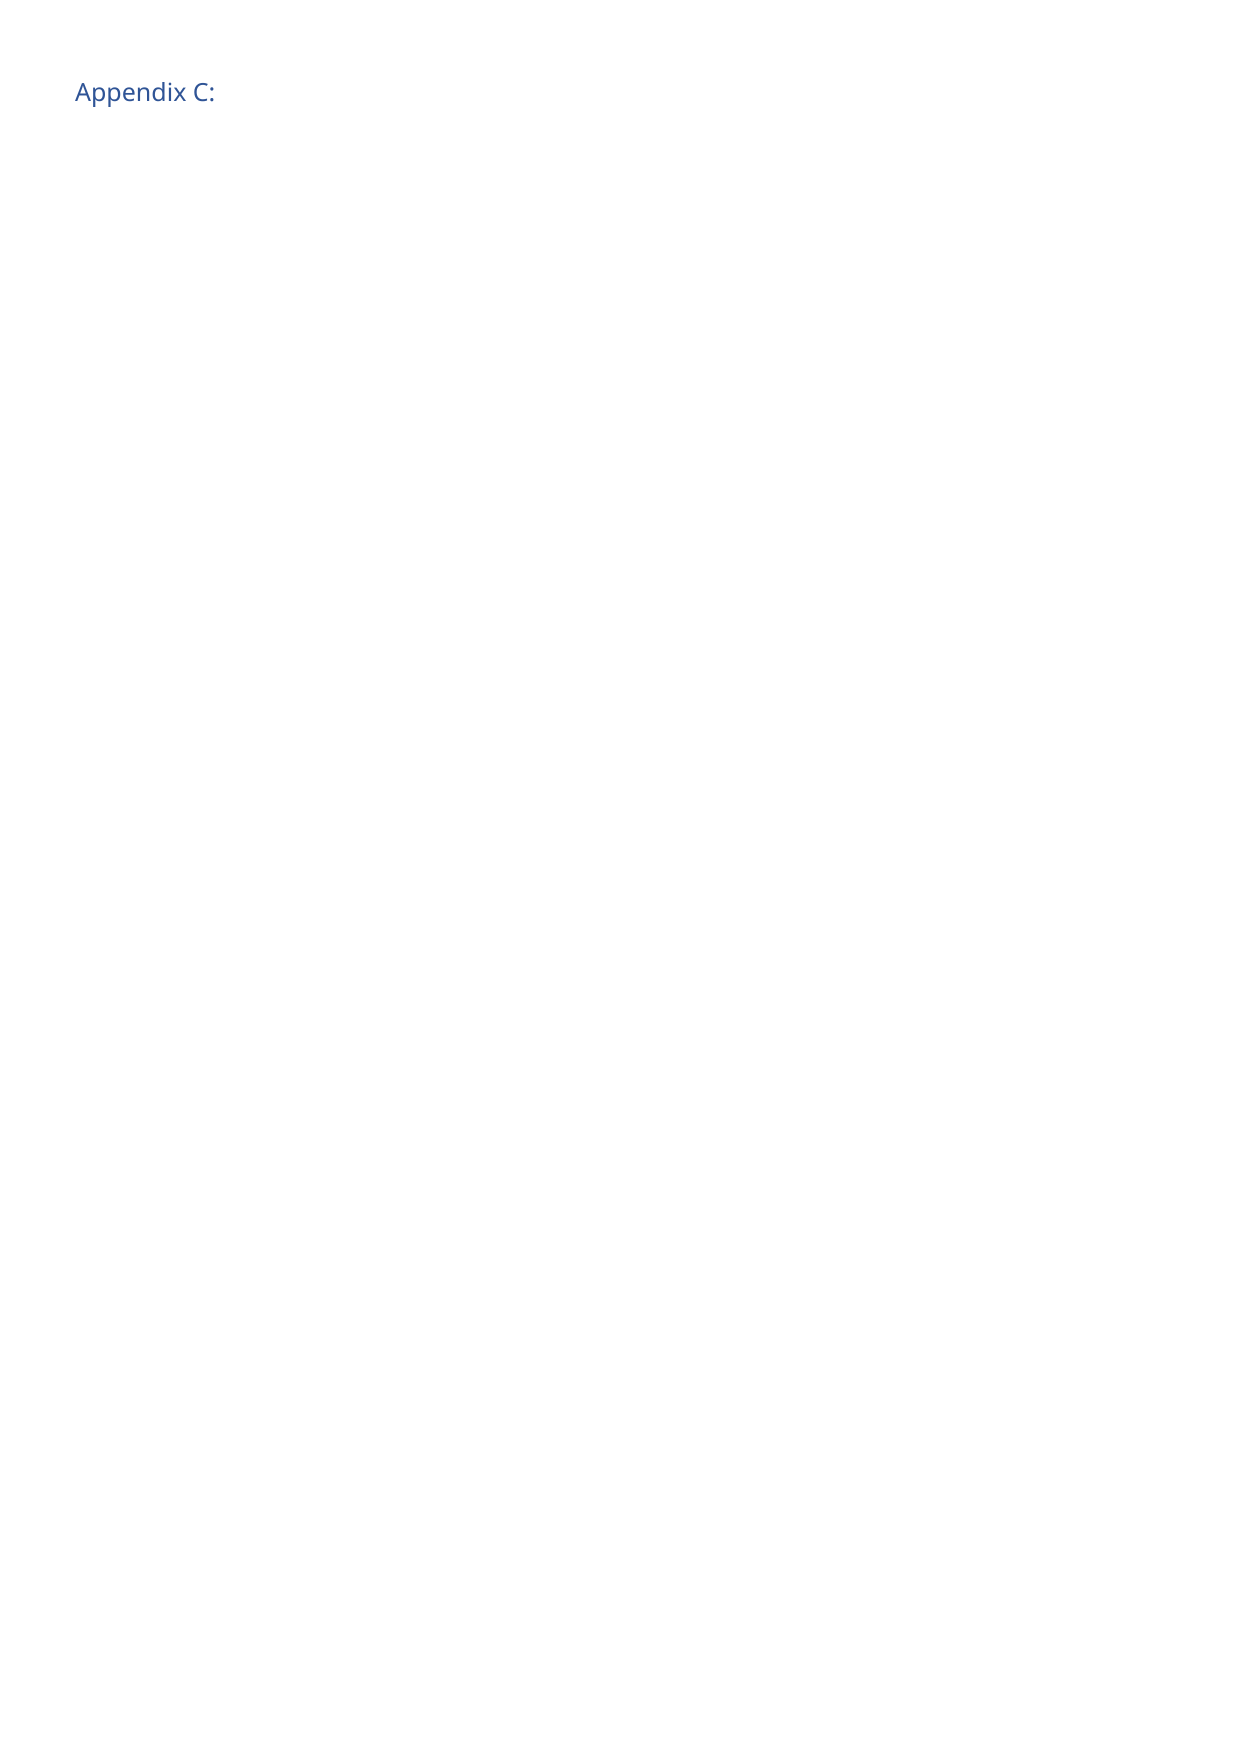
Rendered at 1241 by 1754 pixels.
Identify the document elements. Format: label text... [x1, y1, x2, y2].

subtitle Appendix C: [75, 75, 1165, 109]
